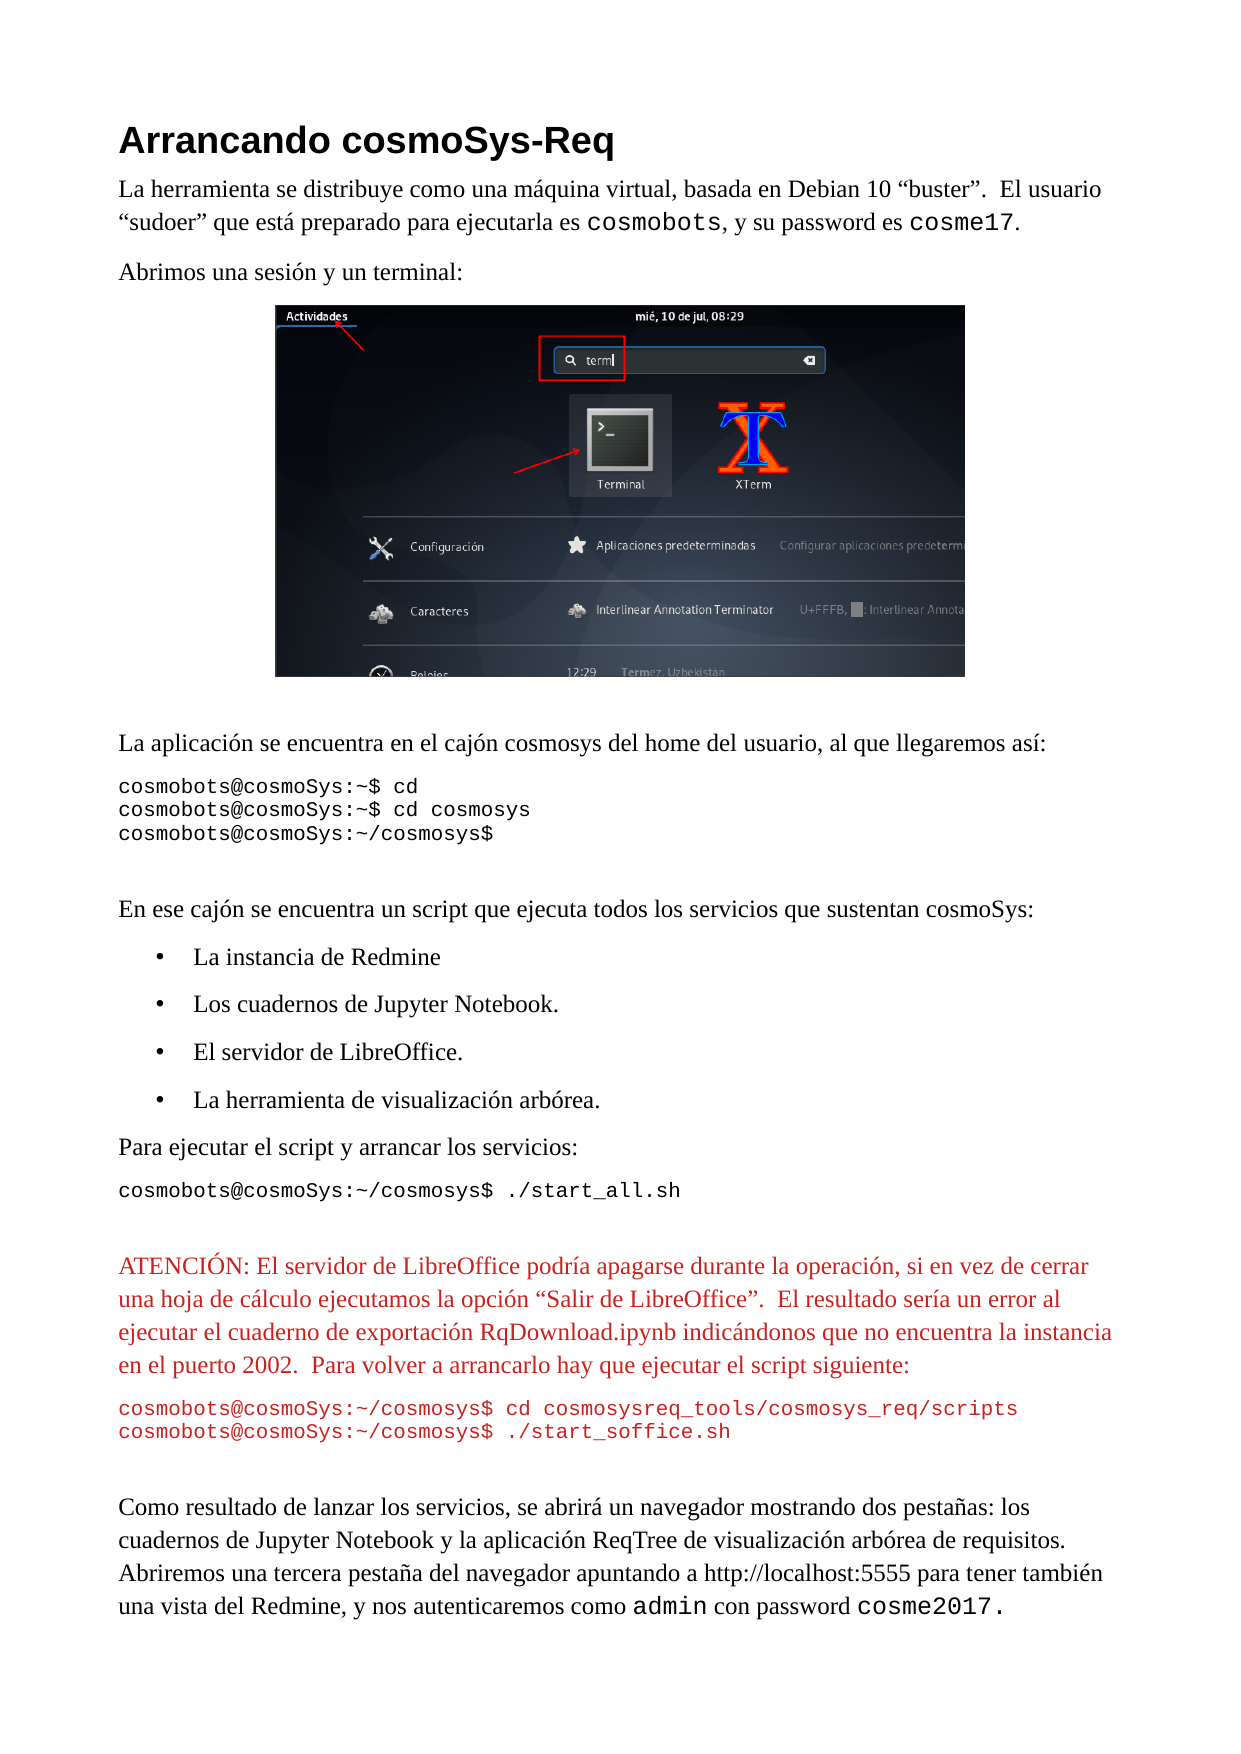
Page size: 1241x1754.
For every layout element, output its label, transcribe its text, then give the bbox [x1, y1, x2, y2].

list El servidor de LibreOffice. [156, 1037, 1122, 1066]
text cosmobots@cosmoSys:~/cosmosys$ ./start_all.sh [118, 1180, 1122, 1203]
text cosmobots@cosmoSys:~/cosmosys$ cd cosmosysreq_tools/cosmosys_req/scripts [118, 1398, 1122, 1421]
text cosmobots@cosmoSys:~$ cd [118, 776, 1122, 799]
text La aplicación se encuentra en el cajón cosmosys del home del usuario, al que llegaremos así: [118, 728, 1122, 757]
subtitle Arrancando cosmoSys-Req [118, 118, 1122, 162]
text La herramienta se distribuye como una máquina virtual, basada en Debian 10 “buster”. El usuario “sudoer” que está preparado para ejecutarla es cosmobots, y su password es cosme17. [118, 174, 1122, 238]
list Los cuadernos de Jupyter Notebook. [156, 989, 1122, 1018]
text Para ejecutar el script y arrancar los servicios: [118, 1132, 1122, 1161]
list La instancia de Redmine [156, 942, 1122, 971]
text Como resultado de lanzar los servicios, se abrirá un navegador mostrando dos pestañas: los cuadernos de Jupyter Notebook y la aplicación ReqTree de visualización arbórea de requisitos. Abriremos una tercera pestaña del navegador apuntando a http://localhost:5555 para tener también una vista del Redmine, y nos autenticaremos como admin con password cosme2017. [118, 1492, 1122, 1622]
text cosmobots@cosmoSys:~/cosmosys$ [118, 823, 1122, 847]
text Abrimos una sesión y un terminal: [118, 257, 1122, 286]
picture [275, 305, 965, 677]
text cosmobots@cosmoSys:~$ cd cosmosys [118, 799, 1122, 823]
text cosmobots@cosmoSys:~/cosmosys$ ./start_soffice.sh [118, 1421, 1122, 1445]
text ATENCIÓN: El servidor de LibreOffice podría apagarse durante la operación, si en vez de cerrar una hoja de cálculo ejecutamos la opción “Salir de LibreOffice”. El resultado sería un error al ejecutar el cuaderno de exportación RqDownload.ipynb indicándonos que no encuentra la instancia en el puerto 2002. Para volver a arrancarlo hay que ejecutar el script siguiente: [118, 1251, 1122, 1379]
list La herramienta de visualización arbórea. [156, 1085, 1122, 1113]
text En ese cajón se encuentra un script que ejecuta todos los servicios que sustentan cosmoSys: [118, 894, 1122, 923]
